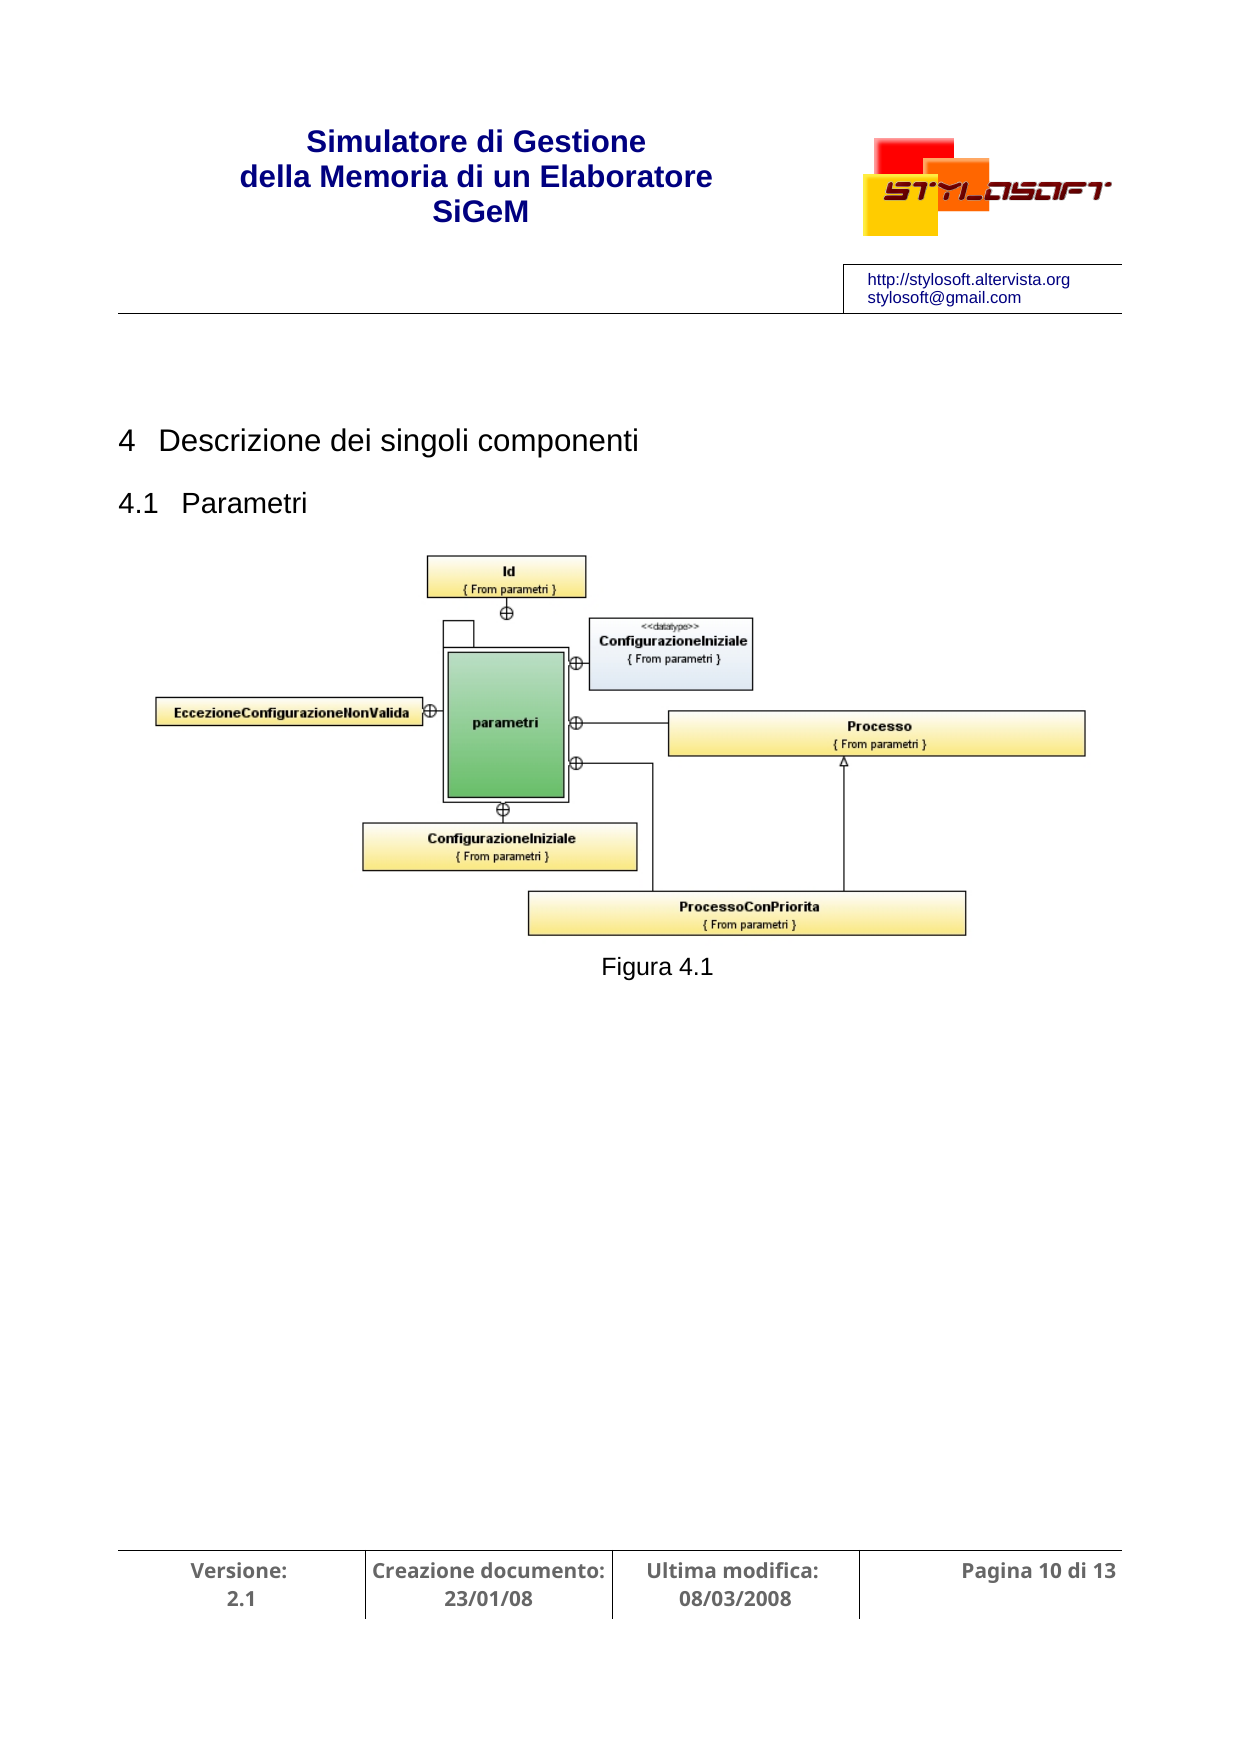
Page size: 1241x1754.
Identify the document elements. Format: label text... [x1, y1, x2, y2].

subtitle Descrizione dei singoli componenti [118, 423, 1122, 458]
subtitle Parametri [118, 487, 1122, 520]
picture [848, 123, 1117, 247]
picture [136, 537, 1104, 953]
list Figura 4.1 [156, 535, 1122, 981]
